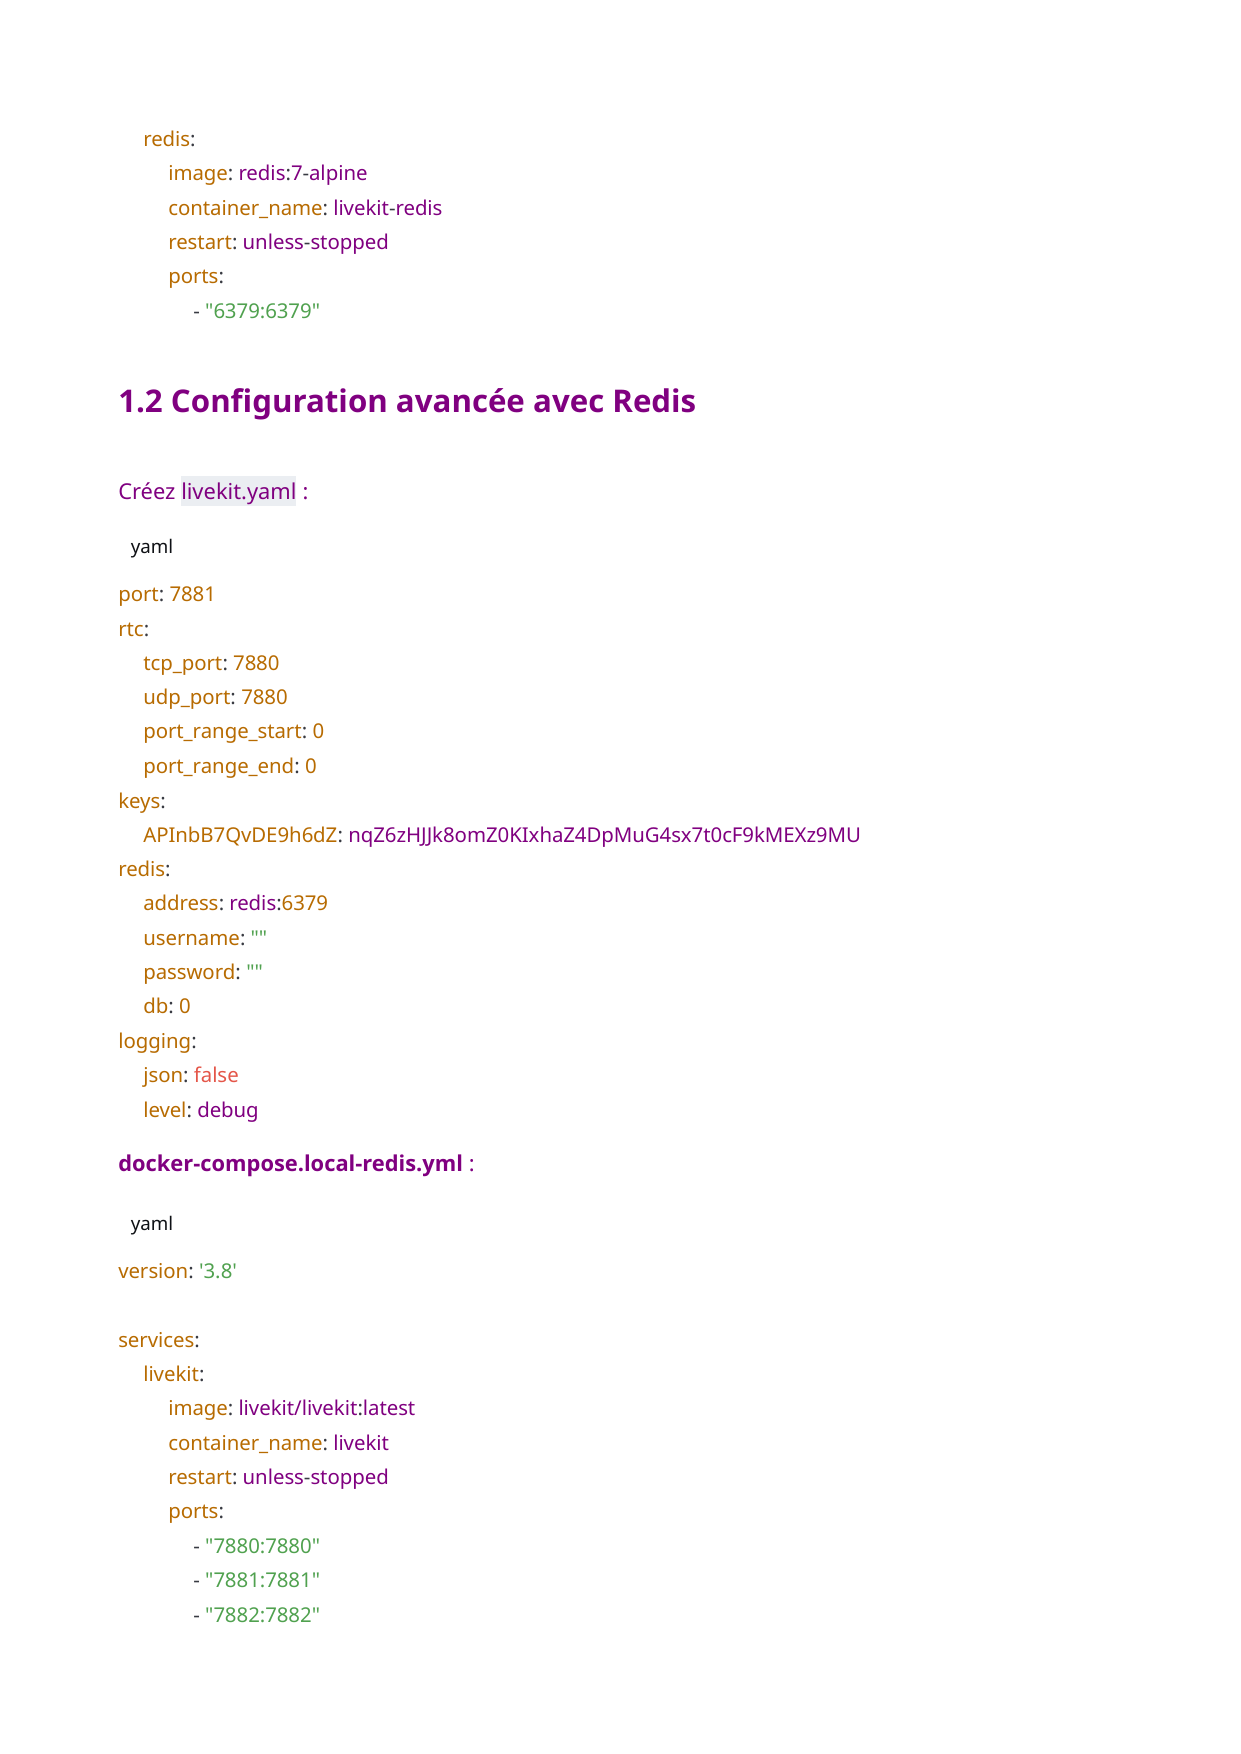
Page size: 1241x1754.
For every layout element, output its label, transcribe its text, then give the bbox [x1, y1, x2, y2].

text yaml [131, 1207, 1122, 1236]
text tcp_port: 7880 [118, 642, 1122, 676]
text port_range_start: 0 [118, 711, 1122, 745]
text - "6379:6379" [118, 290, 1122, 324]
text ports: [118, 256, 1122, 290]
text Créez livekit.yaml : [118, 471, 1122, 506]
text ports: [118, 1491, 1122, 1525]
text services: [118, 1319, 1122, 1353]
text udp_port: 7880 [118, 676, 1122, 711]
text APInbB7QvDE9h6dZ: nqZ6zHJJk8omZ0KIxhaZ4DpMuG4sx7t0cF9kMEXz9MU [118, 814, 1122, 848]
text - "7882:7882" [118, 1594, 1122, 1628]
text level: debug [118, 1089, 1122, 1123]
text container_name: livekit-redis [118, 187, 1122, 221]
text rtc: [118, 608, 1122, 642]
text restart: unless-stopped [118, 221, 1122, 256]
text redis: [118, 848, 1122, 883]
text redis: [118, 118, 1122, 152]
text image: redis:7-alpine [118, 152, 1122, 187]
text keys: [118, 779, 1122, 814]
text logging: [118, 1020, 1122, 1054]
text - "7881:7881" [118, 1559, 1122, 1594]
text livekit: [118, 1353, 1122, 1388]
text image: livekit/livekit:latest [118, 1388, 1122, 1422]
text password: "" [118, 951, 1122, 986]
text username: "" [118, 917, 1122, 951]
subtitle 1.2 Configuration avancée avec Redis [118, 374, 1122, 421]
text docker-compose.local-redis.yml : [118, 1148, 1122, 1178]
text address: redis:6379 [118, 883, 1122, 917]
text restart: unless-stopped [118, 1456, 1122, 1491]
text yaml [131, 531, 1122, 559]
text port: 7881 [118, 573, 1122, 608]
text db: 0 [118, 986, 1122, 1020]
text port_range_end: 0 [118, 745, 1122, 779]
text version: '3.8' [118, 1250, 1122, 1284]
text json: false [118, 1054, 1122, 1089]
text - "7880:7880" [118, 1525, 1122, 1559]
text container_name: livekit [118, 1422, 1122, 1456]
